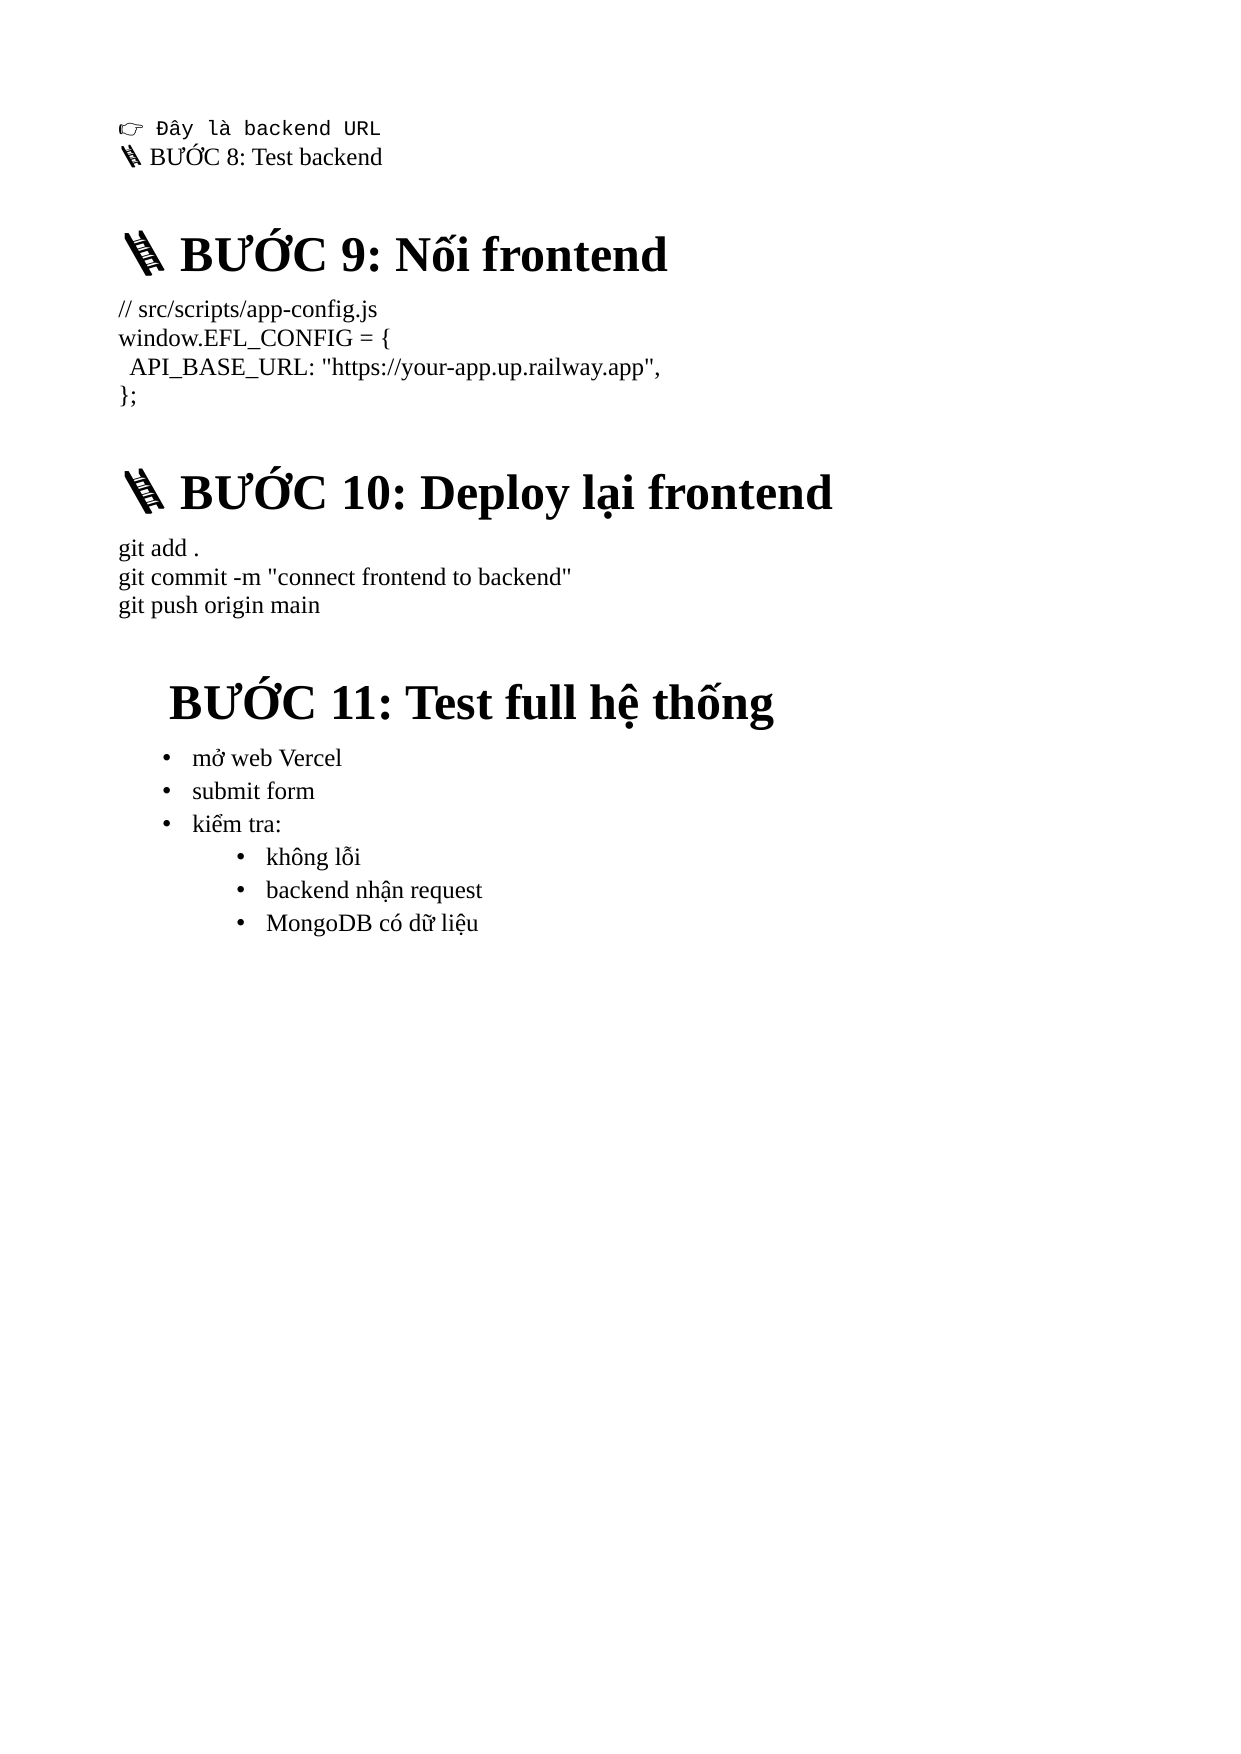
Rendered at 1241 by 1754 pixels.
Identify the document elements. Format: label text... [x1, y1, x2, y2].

list MongoDB có dữ liệu [236, 908, 1122, 937]
text }; [118, 381, 1122, 409]
subtitle 🪜 BƯỚC 10: Deploy lại frontend [118, 463, 1122, 521]
subtitle 🧪 BƯỚC 11: Test full hệ thống [118, 673, 1122, 731]
text git commit -m "connect frontend to backend" [118, 562, 1122, 591]
list backend nhận request [236, 875, 1122, 904]
list kiểm tra: [162, 809, 1122, 838]
text API_BASE_URL: "https://your-app.up.railway.app", [118, 352, 1122, 381]
text 👉 Đây là backend URL [118, 118, 1122, 142]
text git add . [118, 533, 1122, 562]
subtitle 🪜 BƯỚC 9: Nối frontend [118, 224, 1122, 282]
list mở web Vercel [162, 743, 1122, 772]
text window.EFL_CONFIG = { [118, 323, 1122, 352]
text git push origin main [118, 591, 1122, 619]
text 🪜 BƯỚC 8: Test backend [118, 142, 1122, 171]
list không lỗi [236, 842, 1122, 871]
list submit form [162, 776, 1122, 805]
text // src/scripts/app-config.js [118, 294, 1122, 323]
